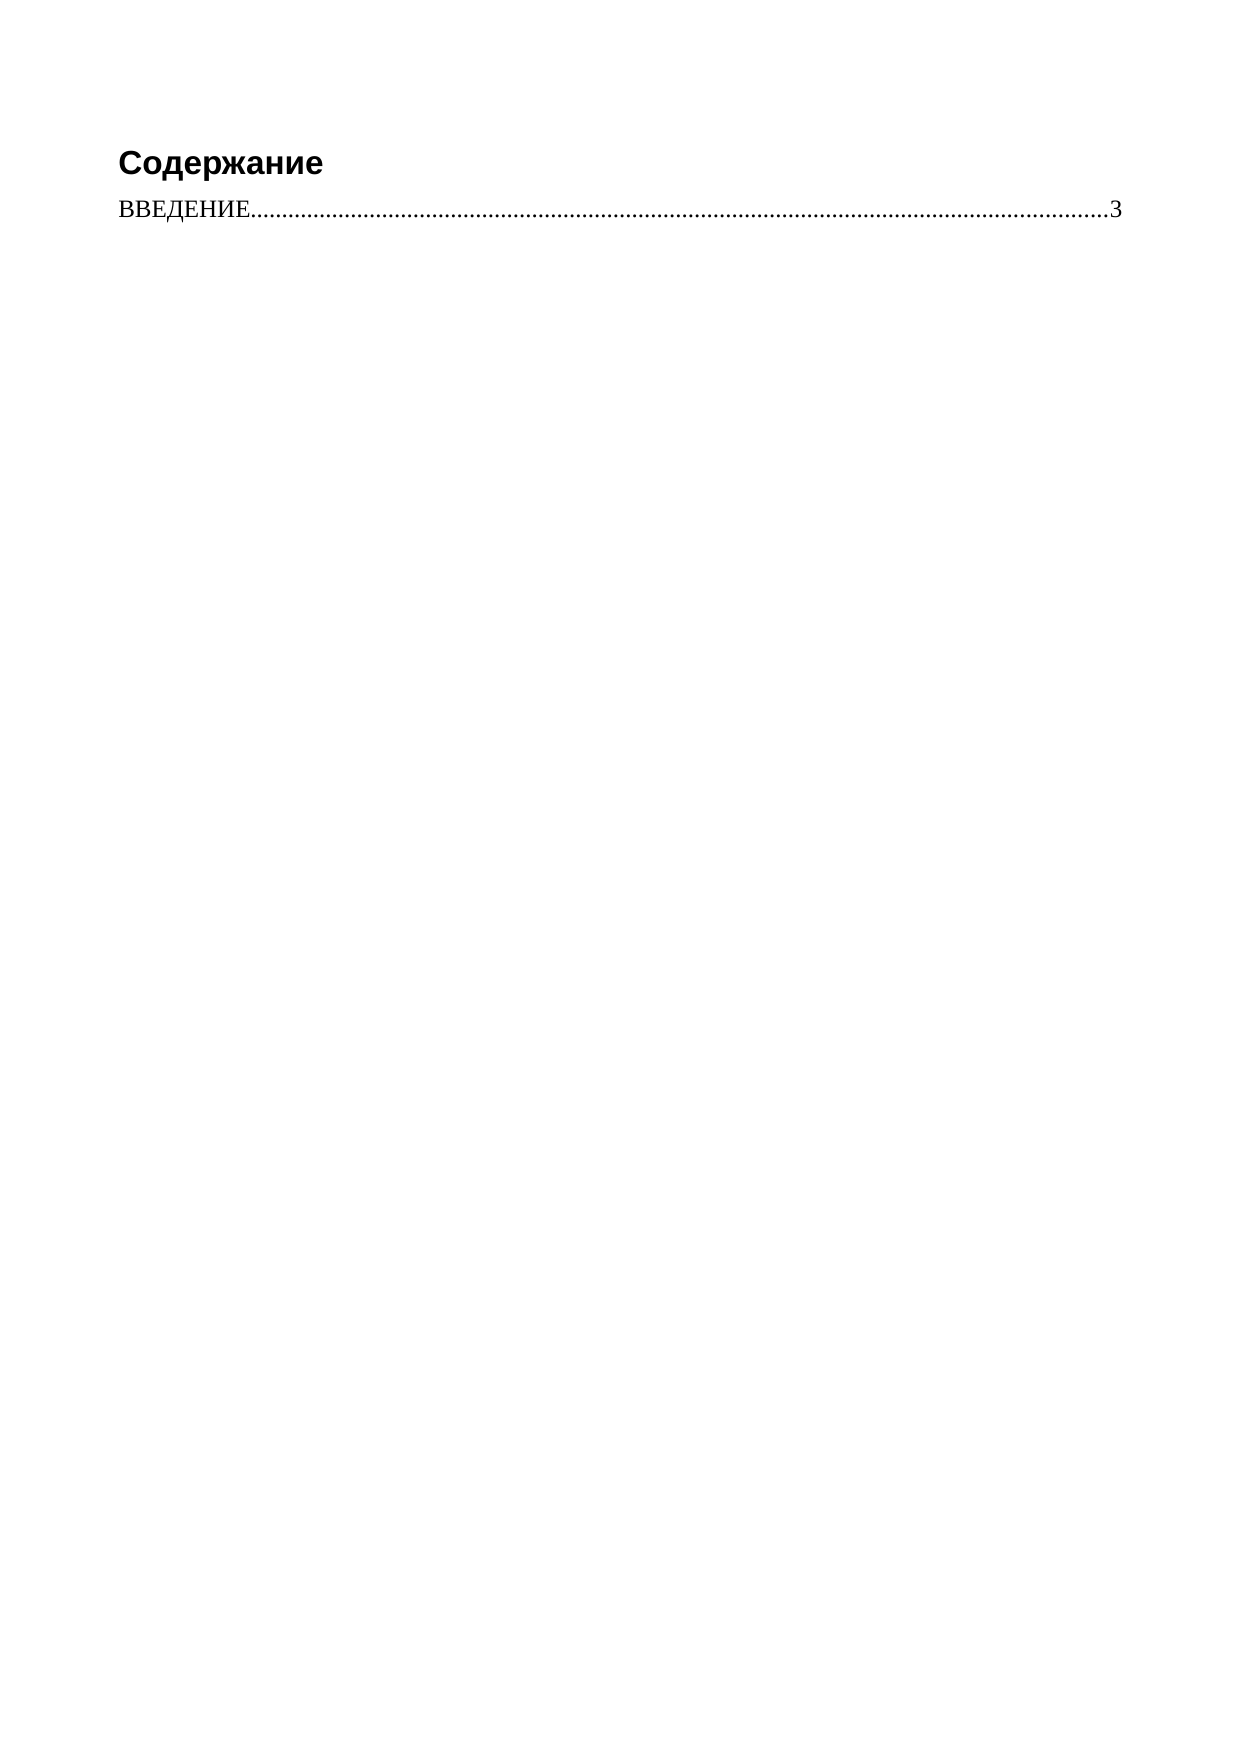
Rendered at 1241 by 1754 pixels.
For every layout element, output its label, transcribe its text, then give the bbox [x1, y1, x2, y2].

subtitle Содержание [118, 143, 1122, 182]
text ВВЕДЕНИЕ 3 [118, 194, 1122, 223]
